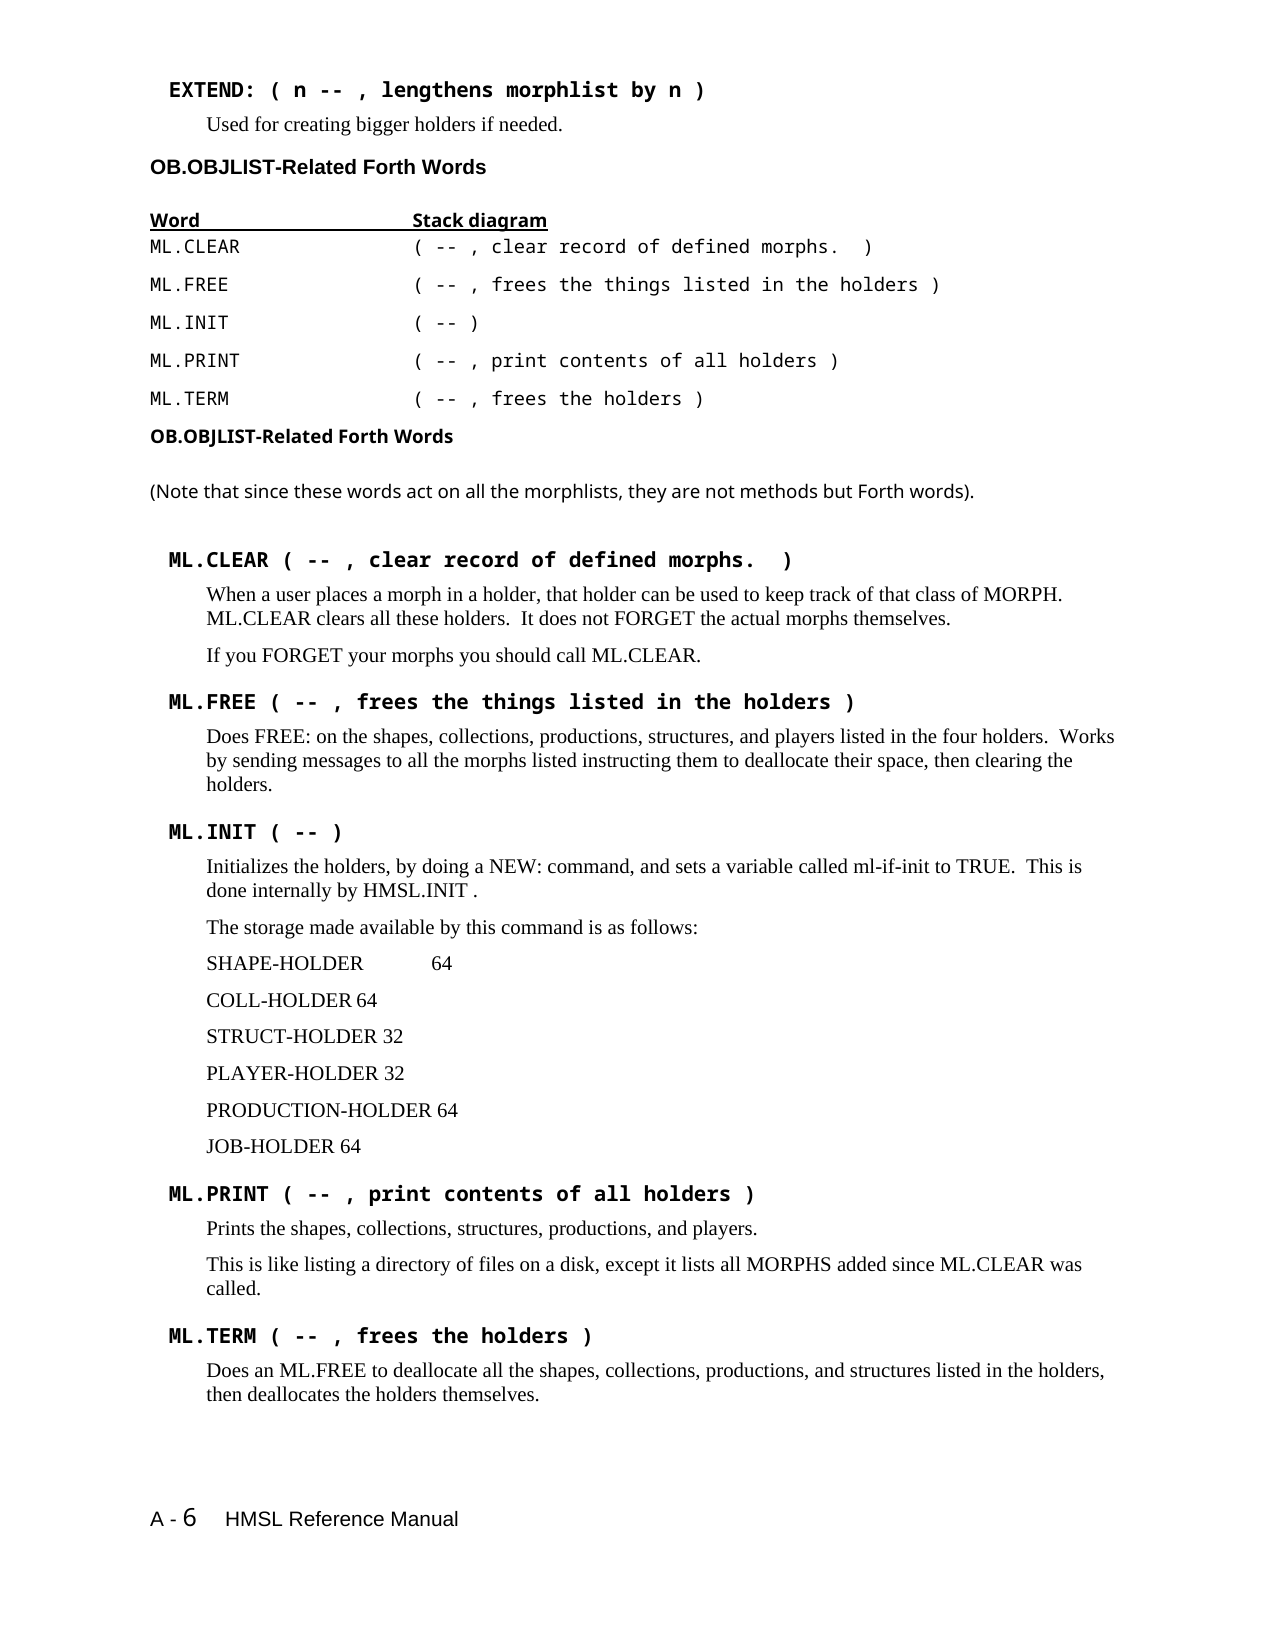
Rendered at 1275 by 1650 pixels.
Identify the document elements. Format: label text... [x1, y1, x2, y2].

text JOB-HOLDER 64 [206, 1134, 1125, 1158]
text ML.CLEAR ( -- , clear record of defined morphs. ) [150, 233, 1125, 259]
text Prints the shapes, collections, structures, productions, and players. [206, 1216, 1125, 1240]
text Word Stack diagram [150, 208, 1125, 233]
text Initializes the holders, by doing a NEW: command, and sets a variable called ml-if-init to TRUE. This is done internally by HMSL.INIT . [206, 854, 1125, 902]
text PRODUCTION-HOLDER 64 [206, 1097, 1125, 1122]
text (Note that since these words act on all the morphlists, they are not methods but Forth words). [150, 478, 1125, 503]
text ML.FREE ( -- , frees the things listed in the holders ) [169, 687, 1200, 716]
text STRUCT-HOLDER 32 [206, 1024, 1125, 1048]
text ML.TERM ( -- , frees the holders ) [169, 1321, 1200, 1350]
text Used for creating bigger holders if needed. [206, 112, 1125, 136]
text ML.FREE ( -- , frees the things listed in the holders ) [150, 271, 1125, 297]
text PLAYER-HOLDER 32 [206, 1061, 1125, 1085]
text ML.INIT ( -- ) [150, 309, 1125, 335]
text When a user places a morph in a holder, that holder can be used to keep track of that class of MORPH. ML.CLEAR clears all these holders. It does not FORGET the actual morphs themselves. [206, 582, 1125, 630]
text EXTEND: ( n -- , lengthens morphlist by n ) [169, 75, 1200, 103]
text COLL-HOLDER 64 [206, 988, 1125, 1012]
text ML.INIT ( -- ) [169, 817, 1200, 846]
subtitle OB.OBJLIST-Related Forth Words [150, 154, 1125, 178]
text SHAPE-HOLDER 64 [206, 951, 1125, 975]
text This is like listing a directory of files on a disk, except it lists all MORPHS added since ML.CLEAR was called. [206, 1252, 1125, 1300]
text If you FORGET your morphs you should call ML.CLEAR. [206, 643, 1125, 667]
text ML.PRINT ( -- , print contents of all holders ) [150, 347, 1125, 373]
text OB.OBJLIST-Related Forth Words [150, 423, 1125, 449]
text ML.PRINT ( -- , print contents of all holders ) [169, 1179, 1200, 1207]
text The storage made available by this command is as follows: [206, 915, 1125, 939]
text ML.TERM ( -- , frees the holders ) [150, 385, 1125, 411]
text Does FREE: on the shapes, collections, productions, structures, and players listed in the four holders. Works by sending messages to all the morphs listed instructing them to deallocate their space, then clearing the holders. [206, 724, 1125, 796]
text ML.CLEAR ( -- , clear record of defined morphs. ) [169, 545, 1200, 574]
text Does an ML.FREE to deallocate all the shapes, collections, productions, and structures listed in the holders, then deallocates the holders themselves. [206, 1358, 1125, 1406]
